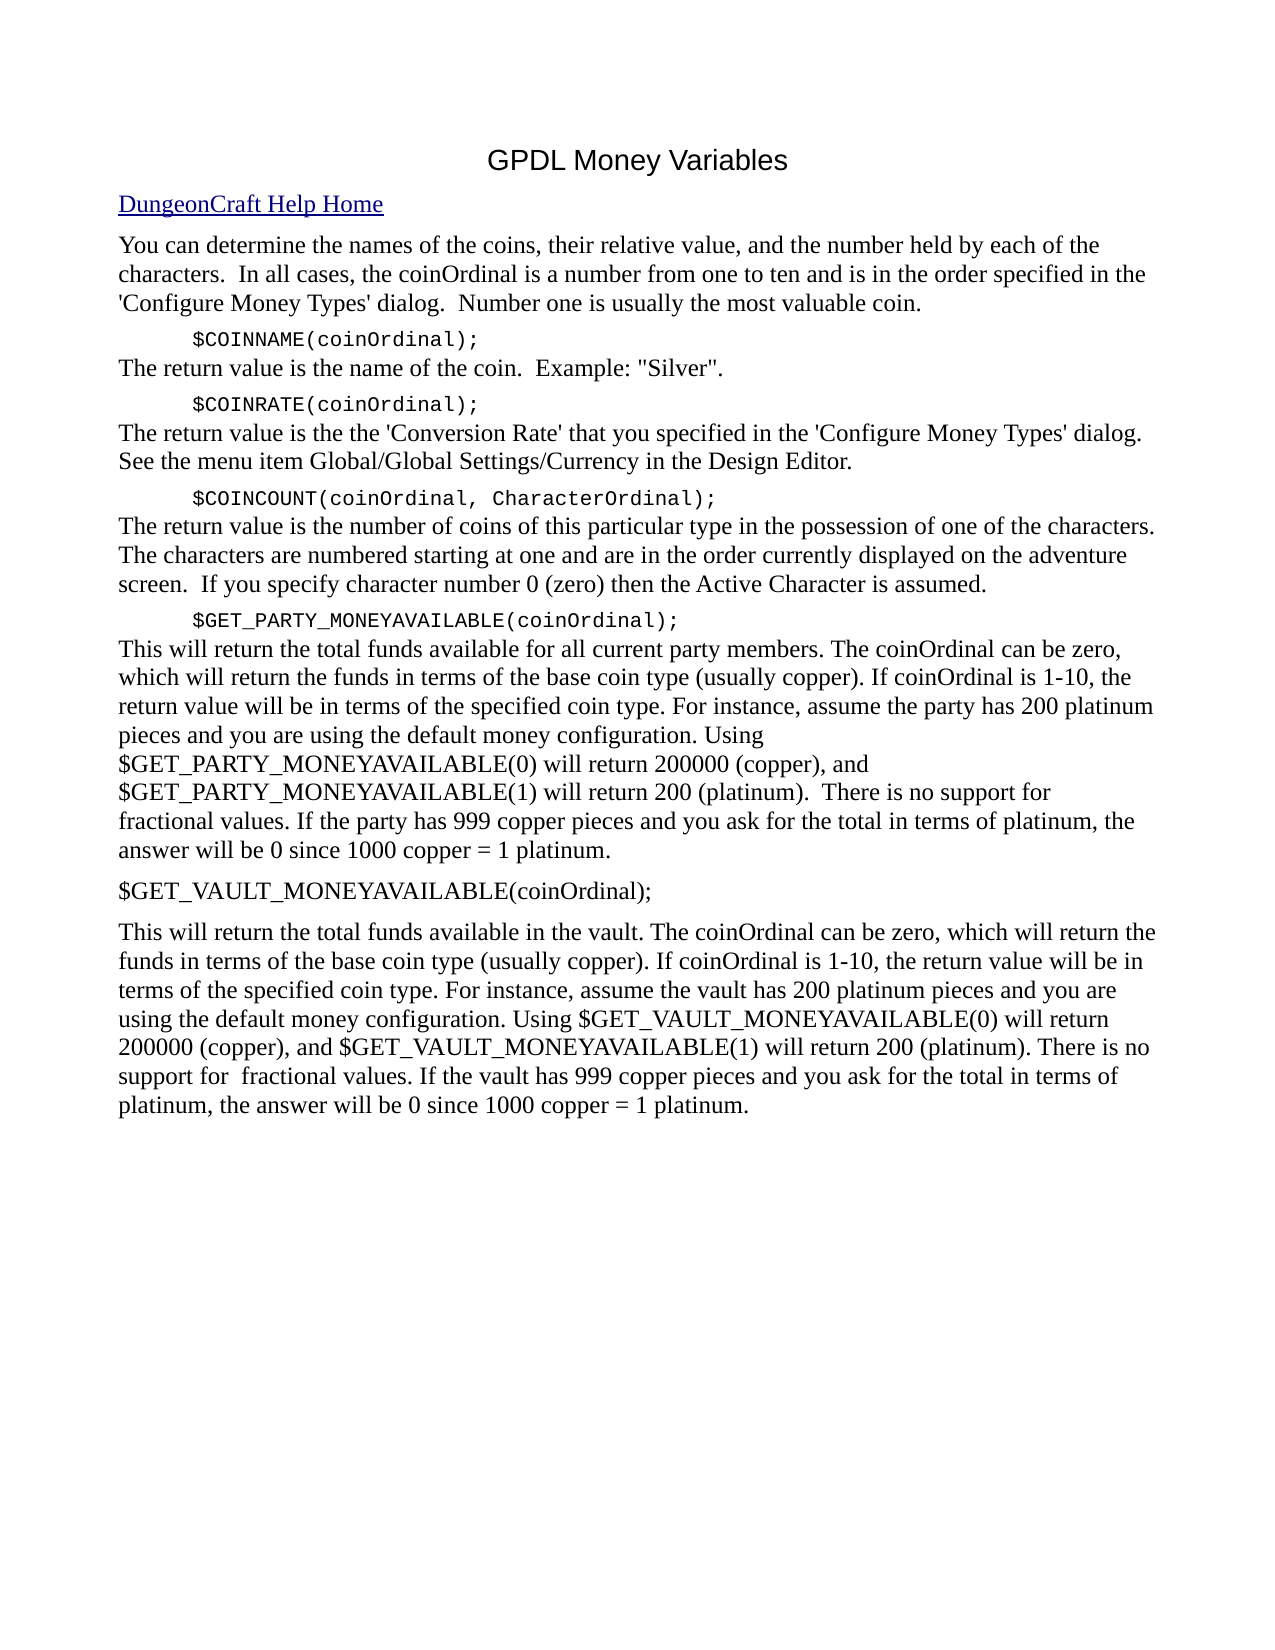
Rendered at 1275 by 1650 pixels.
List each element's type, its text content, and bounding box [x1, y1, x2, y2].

text $COINNAME(coinOrdinal); [192, 329, 1157, 353]
text This will return the total funds available for all current party members. The coinOrdinal can be zero, which will return the funds in terms of the base coin type (usually copper). If coinOrdinal is 1-10, the return value will be in terms of the specified coin type. For instance, assume the party has 200 platinum pieces and you are using the default money configuration. Using $GET_PARTY_MONEYAVAILABLE(0) will return 200000 (copper), and $GET_PARTY_MONEYAVAILABLE(1) will return 200 (platinum). There is no support for fractional values. If the party has 999 copper pieces and you ask for the total in terms of platinum, the answer will be 0 since 1000 copper = 1 platinum. [118, 634, 1157, 864]
text $COINRATE(coinOrdinal); [192, 394, 1157, 418]
text $GET_VAULT_MONEYAVAILABLE(coinOrdinal); [118, 876, 1157, 905]
text DungeonCraft Help Home [118, 189, 1157, 218]
text $COINCOUNT(coinOrdinal, CharacterOrdinal); [192, 488, 1157, 511]
text You can determine the names of the coins, their relative value, and the number held by each of the characters. In all cases, the coinOrdinal is a number from one to ten and is in the order specified in the 'Configure Money Types' dialog. Number one is usually the most valuable coin. [118, 230, 1157, 317]
text The return value is the the 'Conversion Rate' that you specified in the 'Configure Money Types' dialog. See the menu item Global/Global Settings/Currency in the Design Editor. [118, 418, 1157, 475]
text The return value is the number of coins of this particular type in the possession of one of the characters. The characters are numbered starting at one and are in the order currently displayed on the adventure screen. If you specify character number 0 (zero) then the Active Character is assumed. [118, 511, 1157, 598]
subtitle GPDL Money Variables [118, 143, 1157, 177]
text This will return the total funds available in the vault. The coinOrdinal can be zero, which will return the funds in terms of the base coin type (usually copper). If coinOrdinal is 1-10, the return value will be in terms of the specified coin type. For instance, assume the vault has 200 platinum pieces and you are using the default money configuration. Using $GET_VAULT_MONEYAVAILABLE(0) will return 200000 (copper), and $GET_VAULT_MONEYAVAILABLE(1) will return 200 (platinum). There is no support for fractional values. If the vault has 999 copper pieces and you ask for the total in terms of platinum, the answer will be 0 since 1000 copper = 1 platinum. [118, 917, 1157, 1119]
text The return value is the name of the coin. Example: "Silver". [118, 353, 1157, 382]
text $GET_PARTY_MONEYAVAILABLE(coinOrdinal); [192, 610, 1157, 634]
